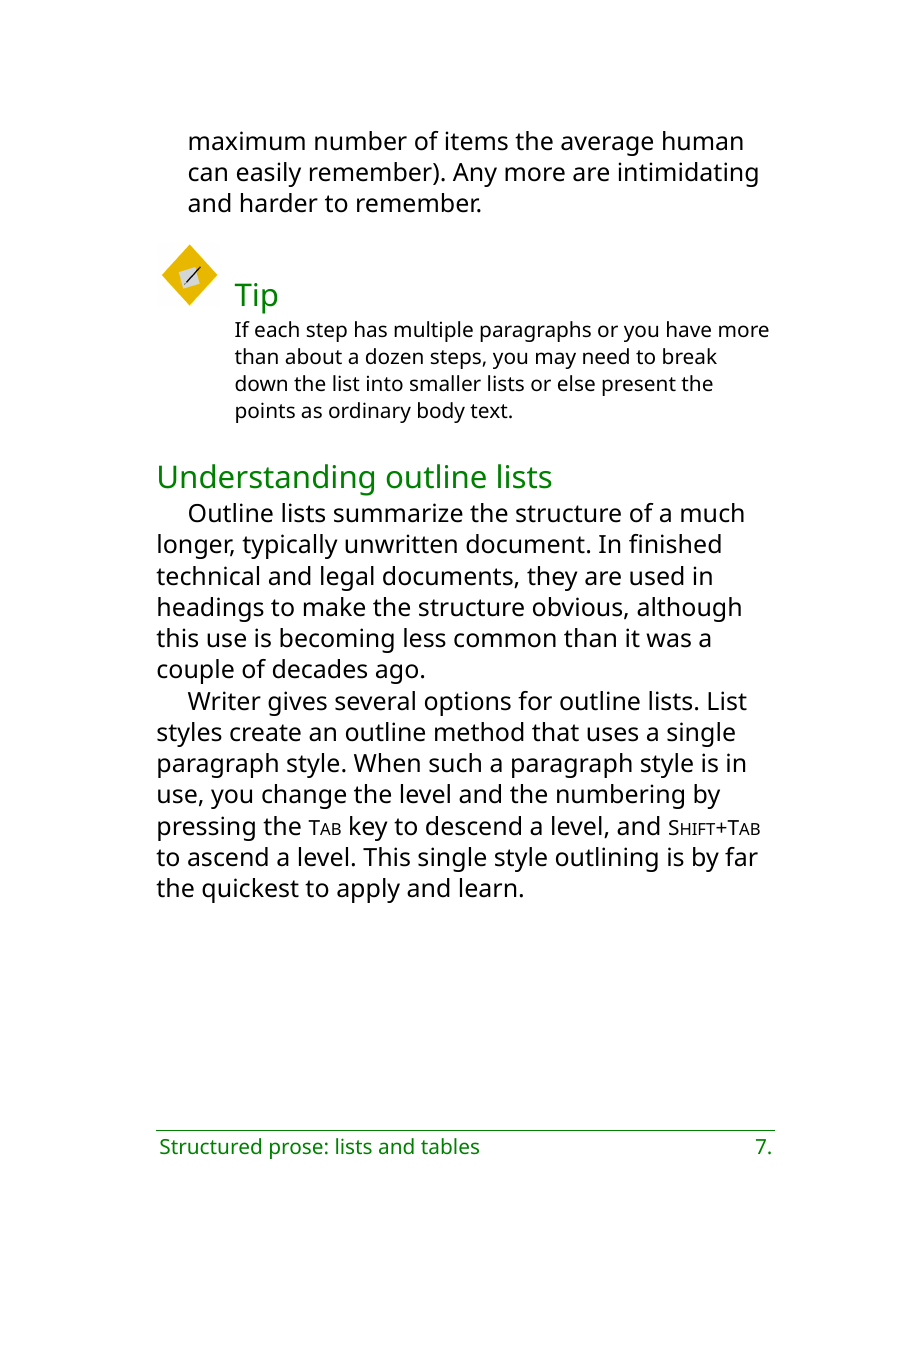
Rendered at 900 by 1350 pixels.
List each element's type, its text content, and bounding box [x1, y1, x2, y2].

text Outline lists summarize the structure of a much longer, typically unwritten document. In finished technical and legal documents, they are used in headings to make the structure obvious, although this use is becoming less common than it was a couple of decades ago. [156, 498, 775, 685]
text If each step has multiple paragraphs or you have more than about a dozen steps, you may need to break down the list into smaller lists or else present the points as ordinary body text. [234, 315, 775, 424]
list Tip [156, 243, 775, 315]
subtitle Understanding outline lists [156, 455, 775, 498]
picture [157, 243, 220, 307]
text Writer gives several options for outline lists. List styles create an outline method that uses a single paragraph style. When such a paragraph style is in use, you change the level and the numbering by pressing the Tab key to descend a level, and Shift+Tab to ascend a level. This single style outlining is by far the quickest to apply and learn. [156, 685, 775, 904]
list maximum number of items the average human can easily remember). Any more are intimidating and harder to remember. [156, 125, 775, 219]
